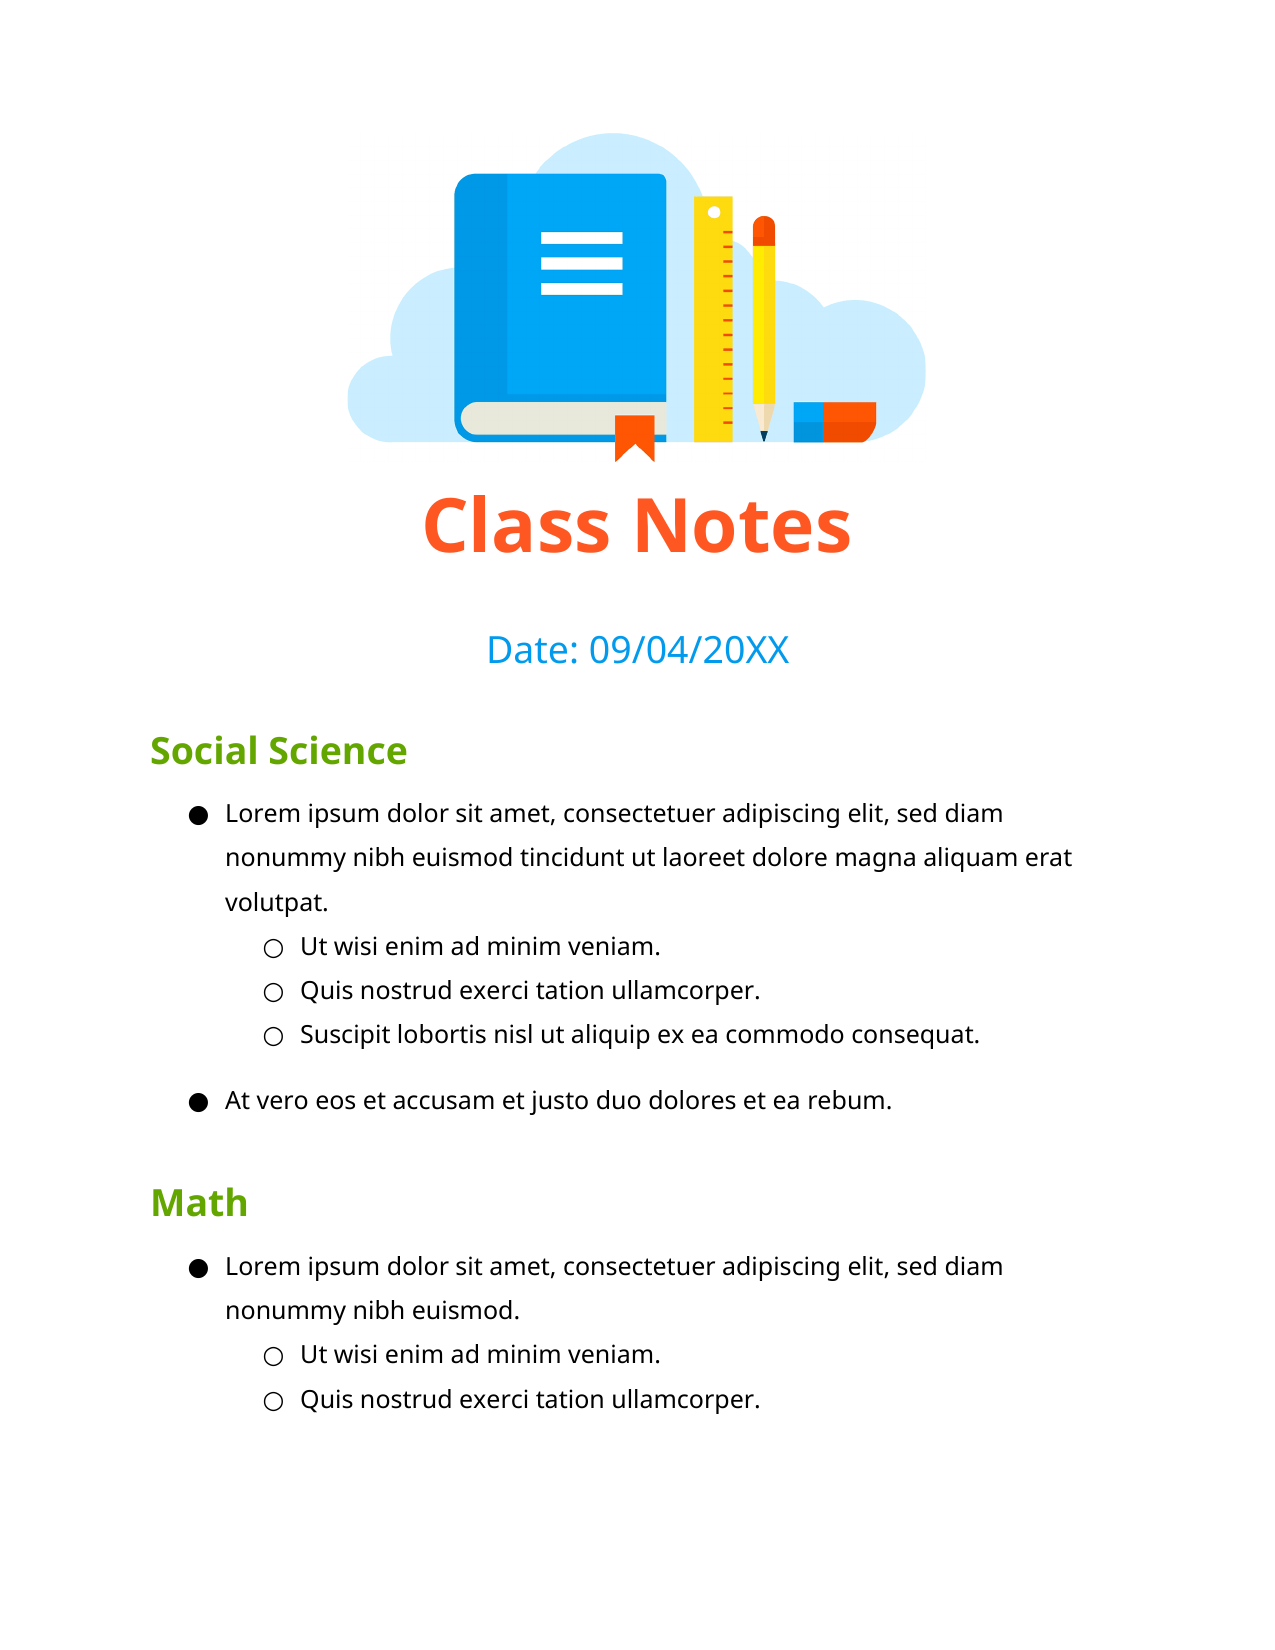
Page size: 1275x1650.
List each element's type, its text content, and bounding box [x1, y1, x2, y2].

list Ut wisi enim ad minim veniam. [262, 929, 1125, 963]
list At vero eos et accusam et justo duo dolores et ea rebum. [187, 1082, 1125, 1116]
title Class Notes [148, 472, 1125, 574]
list Ut wisi enim ad minim veniam. [262, 1337, 1125, 1371]
list Lorem ipsum dolor sit amet, consectetuer adipiscing elit, sed diam nonummy nibh euismod. [187, 1248, 1125, 1327]
picture [347, 133, 926, 462]
list Quis nostrud exerci tation ullamcorper. [262, 1381, 1125, 1415]
subtitle Math [150, 1177, 1125, 1228]
list Suscipit lobortis nisl ut aliquip ex ea commodo consequat. [262, 1017, 1125, 1051]
list Quis nostrud exerci tation ullamcorper. [262, 973, 1125, 1007]
subtitle Date: 09/04/20XX [150, 623, 1125, 674]
subtitle Social Science [150, 724, 1125, 775]
list Lorem ipsum dolor sit amet, consectetuer adipiscing elit, sed diam nonummy nibh euismod tincidunt ut laoreet dolore magna aliquam erat volutpat. [187, 796, 1125, 918]
